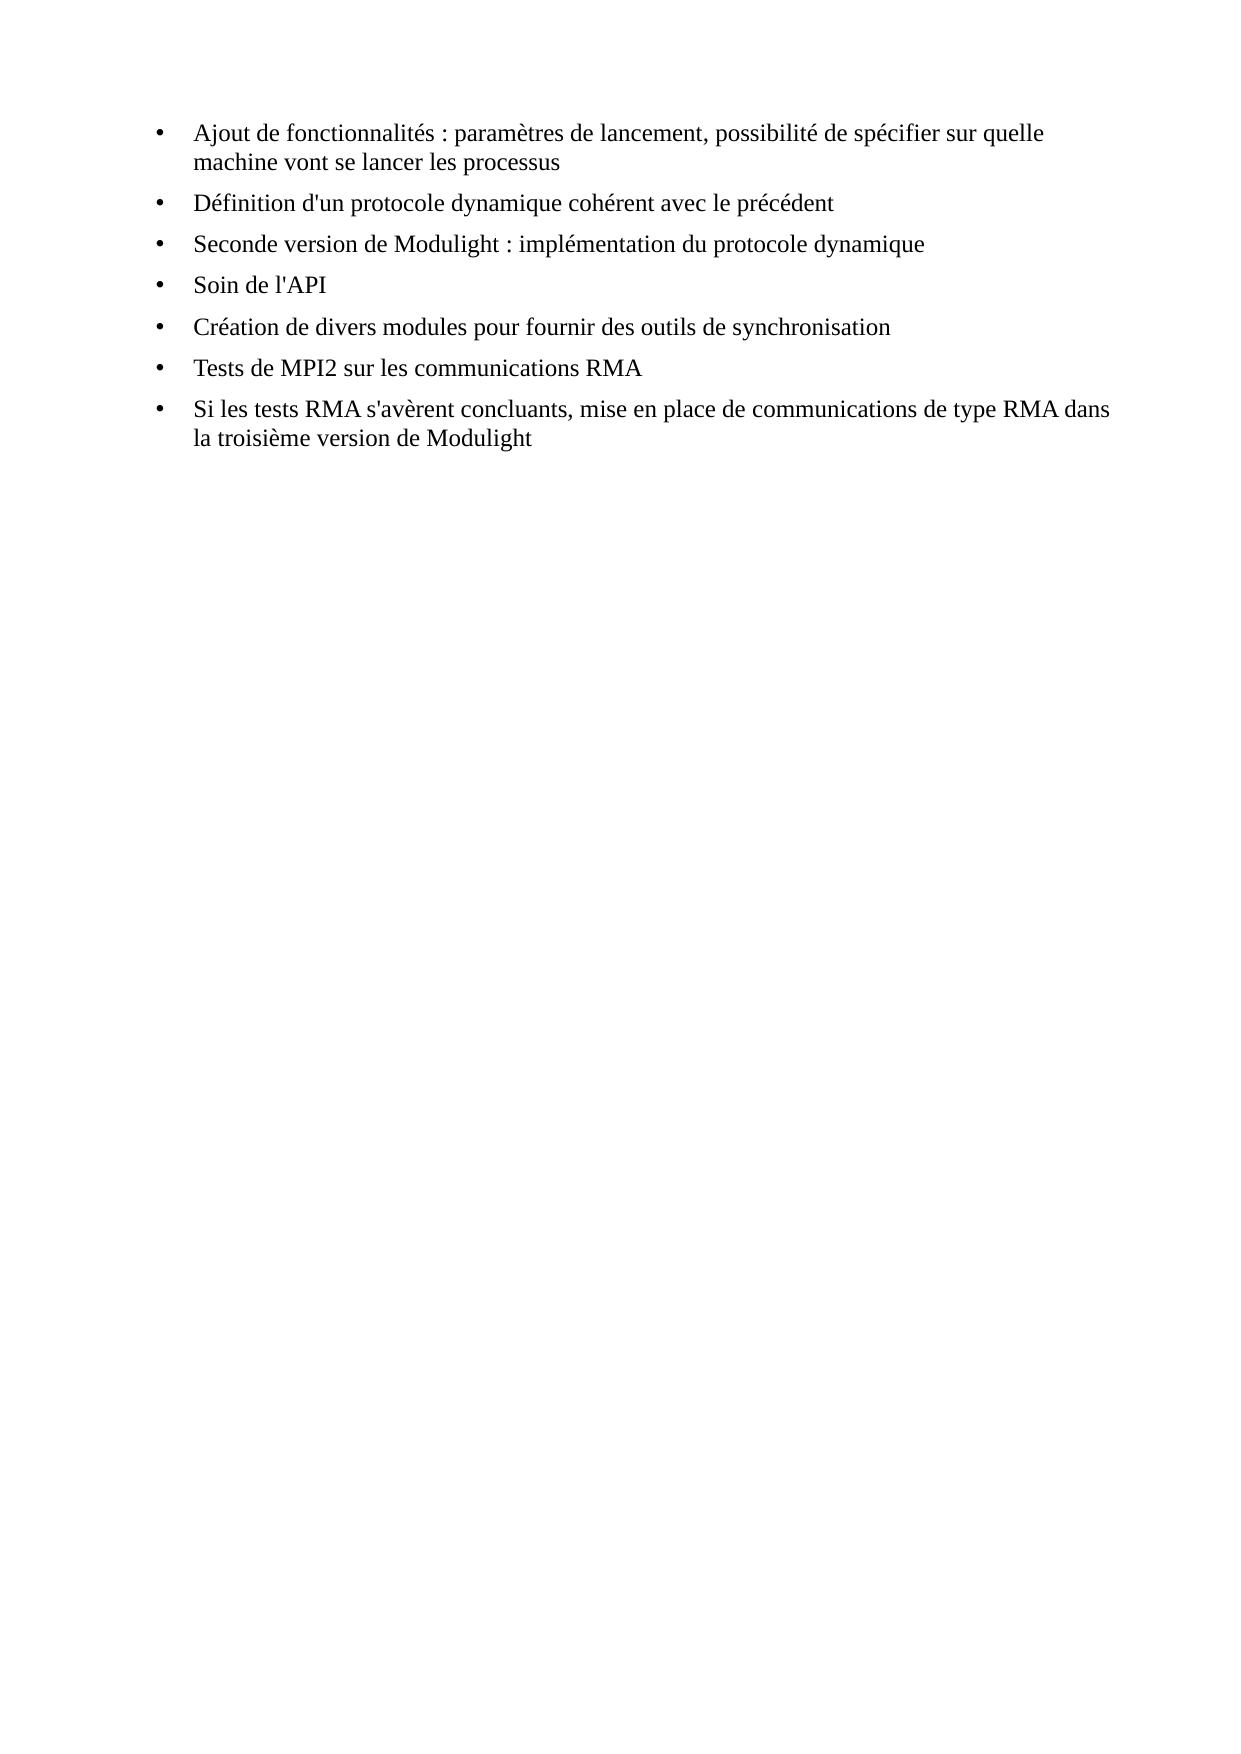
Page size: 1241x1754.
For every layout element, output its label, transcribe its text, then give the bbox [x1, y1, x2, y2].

list Tests de MPI2 sur les communications RMA [156, 353, 1122, 382]
list Création de divers modules pour fournir des outils de synchronisation [156, 312, 1122, 341]
list Soin de l'API [156, 271, 1122, 299]
list Définition d'un protocole dynamique cohérent avec le précédent [156, 188, 1122, 217]
list Ajout de fonctionnalités : paramètres de lancement, possibilité de spécifier sur quelle machine vont se lancer les processus [156, 118, 1122, 176]
list Seconde version de Modulight : implémentation du protocole dynamique [156, 229, 1122, 258]
list Si les tests RMA s'avèrent concluants, mise en place de communications de type RMA dans la troisième version de Modulight [156, 394, 1122, 452]
